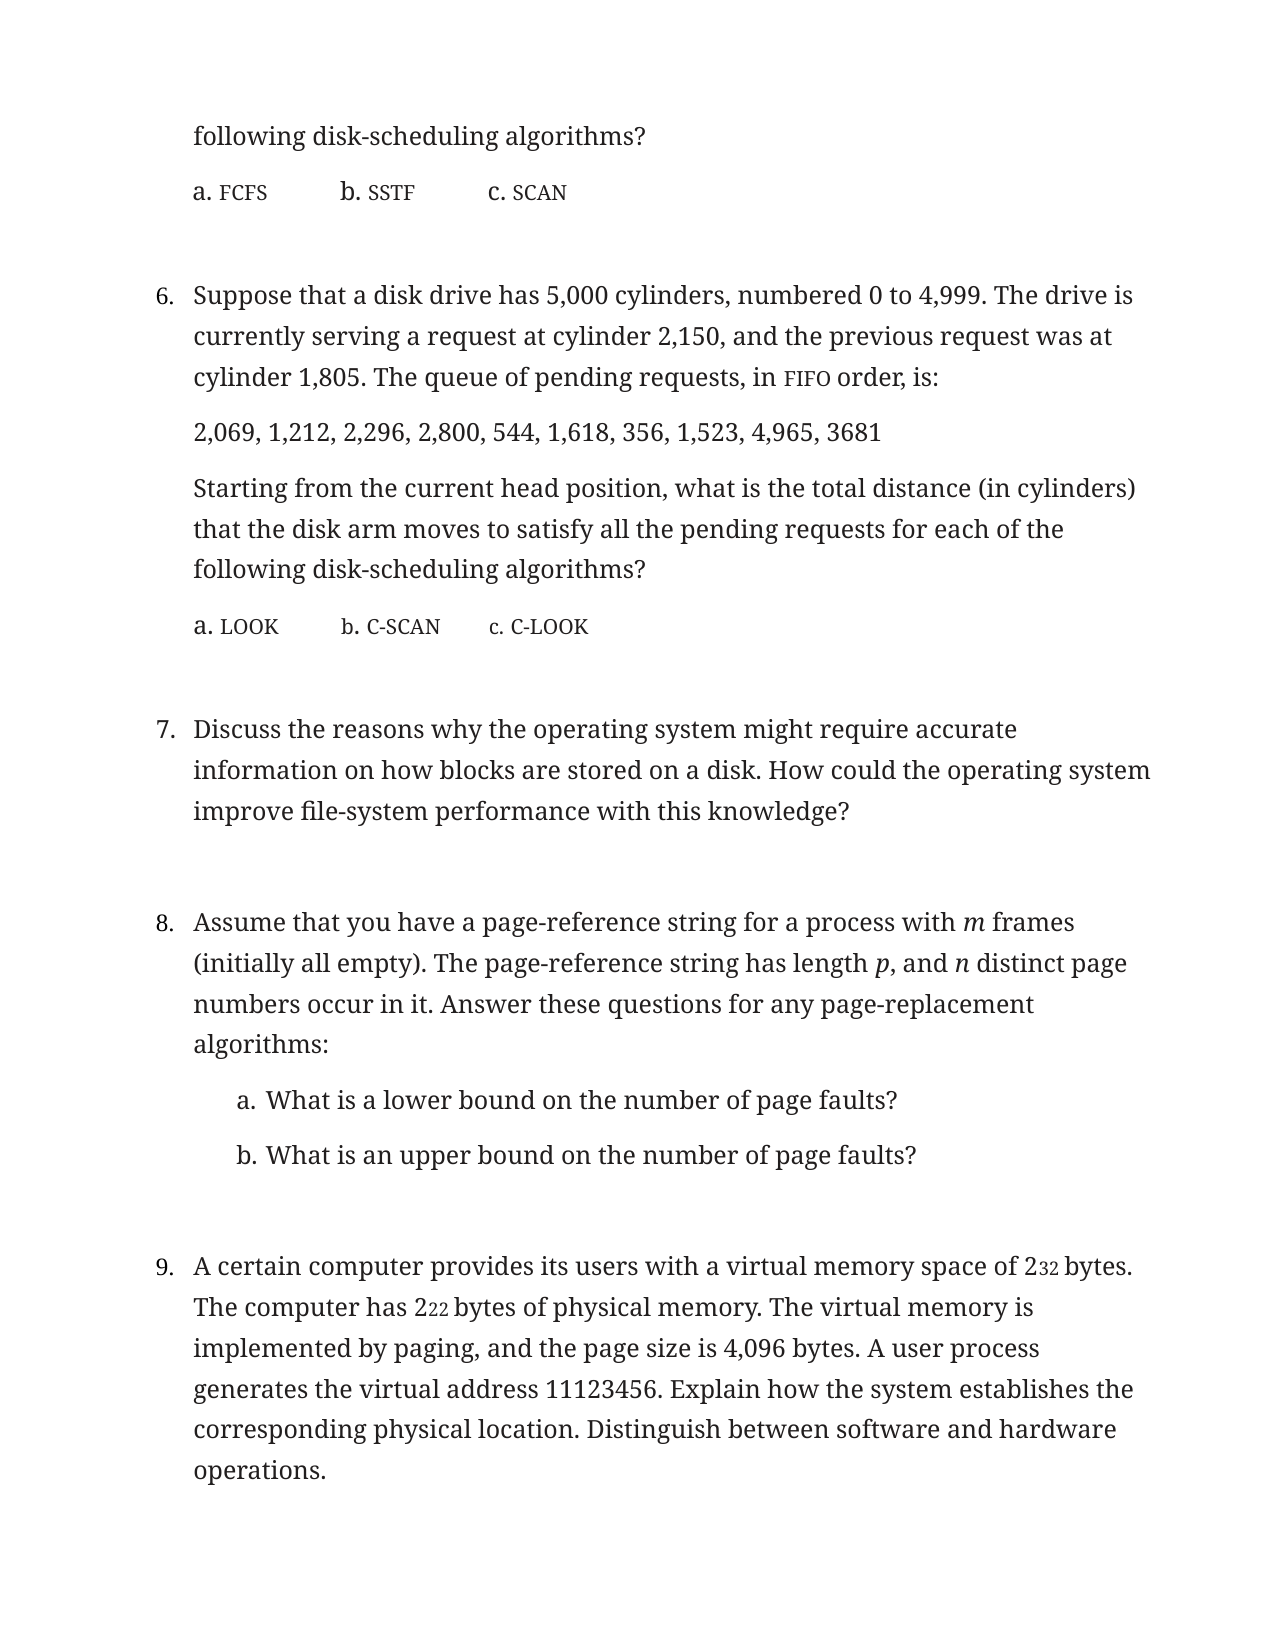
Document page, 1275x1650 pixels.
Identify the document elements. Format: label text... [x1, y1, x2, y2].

list What is a lower bound on the number of page faults? [236, 1082, 1157, 1117]
list a. LOOK b. C-SCAN c. C-LOOK [156, 608, 1157, 642]
text a. FCFS b. SSTF c. SCAN [118, 173, 1157, 208]
list Discuss the reasons why the operating system might require accurate information on how blocks are stored on a disk. How could the operating system improve file-system performance with this knowledge? [156, 712, 1157, 828]
list What is an upper bound on the number of page faults? [236, 1138, 1157, 1172]
list following disk-scheduling algorithms? [156, 118, 1157, 152]
list Assume that you have a page-reference string for a process with m frames (initially all empty). The page-reference string has length p, and n distinct page numbers occur in it. Answer these questions for any page-replacement algorithms: [156, 904, 1157, 1061]
list 2,069, 1,212, 2,296, 2,800, 544, 1,618, 356, 1,523, 4,965, 3681 [156, 415, 1157, 449]
list Starting from the current head position, what is the total distance (in cylinders) that the disk arm moves to satisfy all the pending requests for each of the following disk-scheduling algorithms? [156, 471, 1157, 586]
list Suppose that a disk drive has 5,000 cylinders, numbered 0 to 4,999. The drive is currently serving a request at cylinder 2,150, and the previous request was at cylinder 1,805. The queue of pending requests, in FIFO order, is: [156, 278, 1157, 394]
list A certain computer provides its users with a virtual memory space of 232 bytes. The computer has 222 bytes of physical memory. The virtual memory is implemented by paging, and the page size is 4,096 bytes. A user process generates the virtual address 11123456. Explain how the system establishes the corresponding physical location. Distinguish between software and hardware operations. [156, 1249, 1157, 1487]
